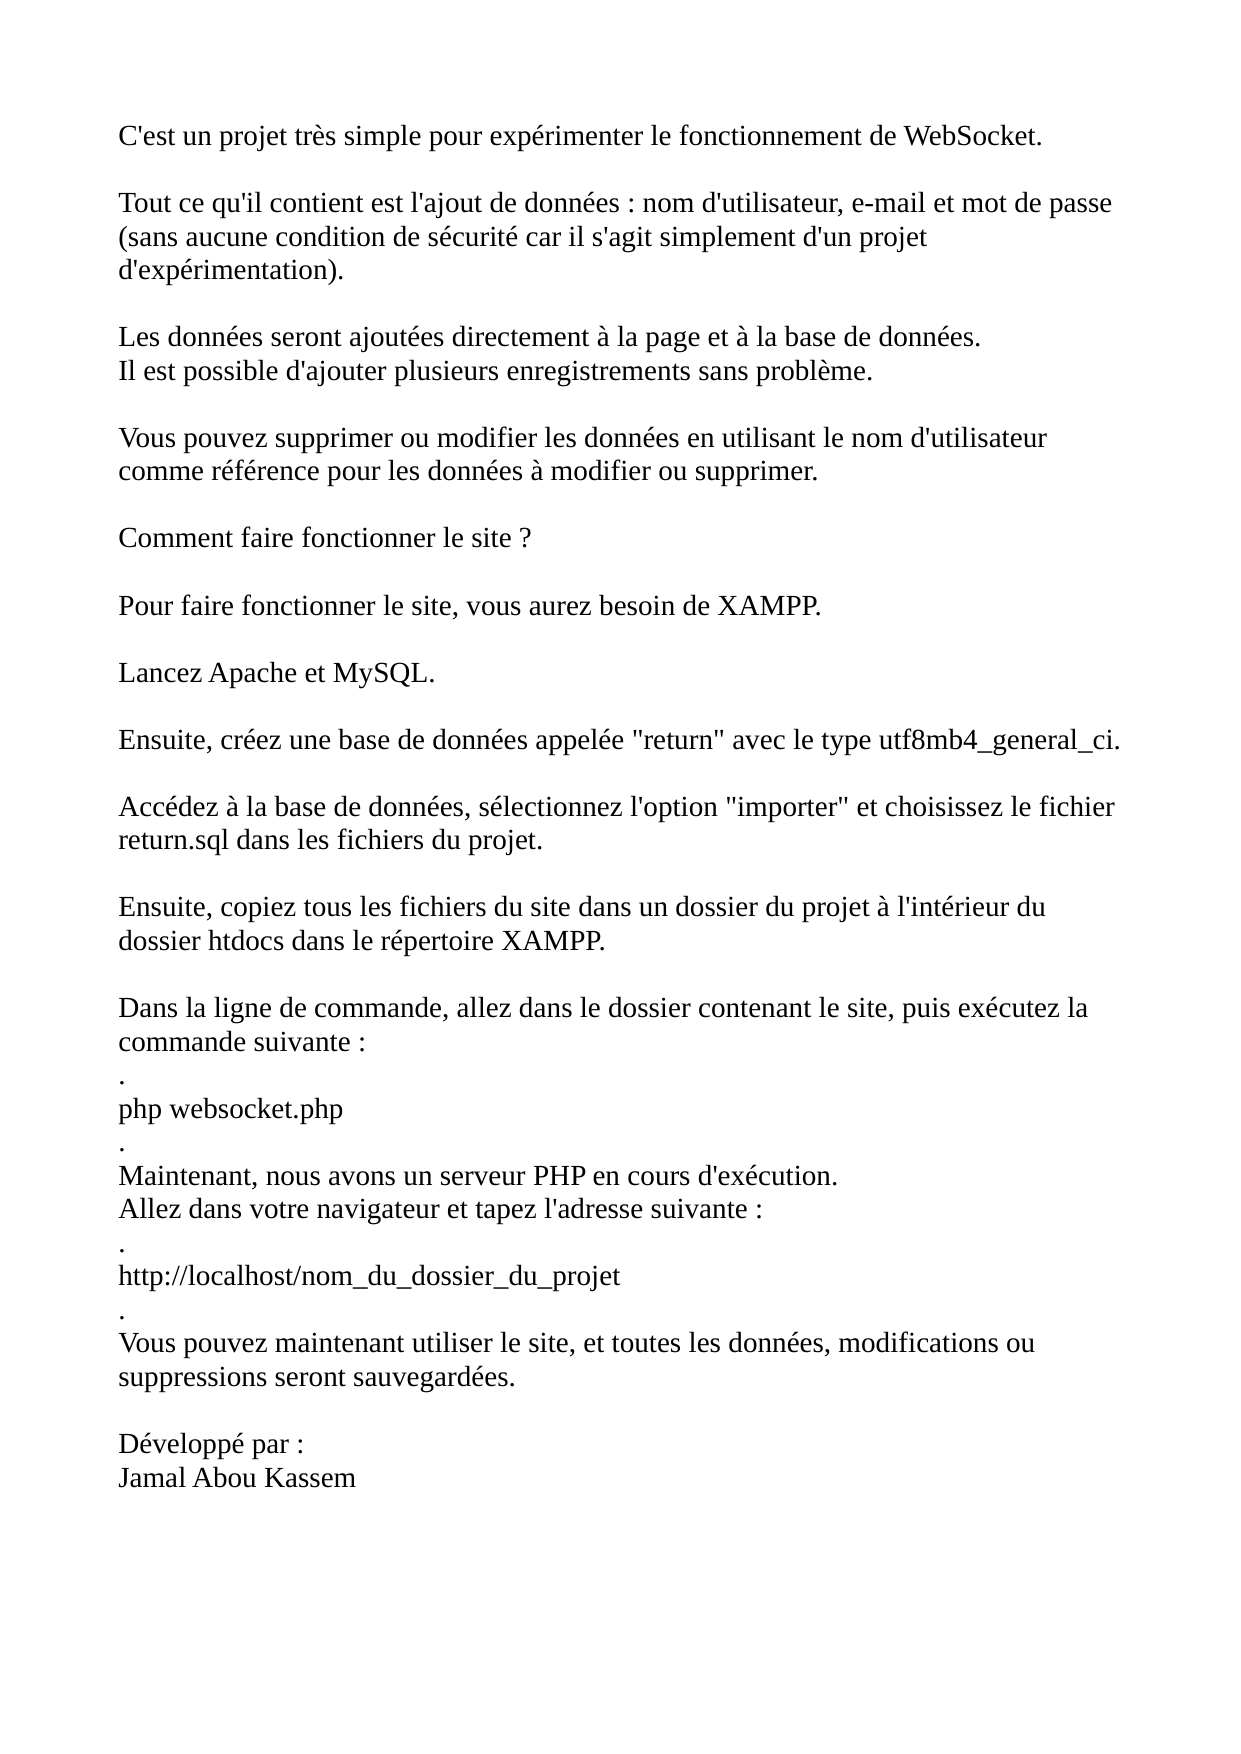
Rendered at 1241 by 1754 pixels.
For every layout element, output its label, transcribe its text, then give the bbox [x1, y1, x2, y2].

text Pour faire fonctionner le site, vous aurez besoin de XAMPP. [118, 588, 1122, 621]
text Ensuite, copiez tous les fichiers du site dans un dossier du projet à l'intérieur du dossier htdocs dans le répertoire XAMPP. [118, 889, 1122, 957]
text Allez dans votre navigateur et tapez l'adresse suivante : [118, 1191, 1122, 1225]
text . [118, 1057, 1122, 1091]
text Ensuite, créez une base de données appelée "return" avec le type utf8mb4_general_ci. [118, 722, 1122, 755]
text Comment faire fonctionner le site ? [118, 521, 1122, 554]
text Tout ce qu'il contient est l'ajout de données : nom d'utilisateur, e-mail et mot de passe (sans aucune condition de sécurité car il s'agit simplement d'un projet d'expérimentation). [118, 185, 1122, 286]
text php websocket.php [118, 1091, 1122, 1124]
text C'est un projet très simple pour expérimenter le fonctionnement de WebSocket. [118, 118, 1122, 152]
text . [118, 1124, 1122, 1158]
text Vous pouvez maintenant utiliser le site, et toutes les données, modifications ou suppressions seront sauvegardées. Développé par : [118, 1326, 1122, 1460]
text Lancez Apache et MySQL. [118, 655, 1122, 688]
text Jamal Abou Kassem [118, 1460, 1122, 1493]
text Vous pouvez supprimer ou modifier les données en utilisant le nom d'utilisateur comme référence pour les données à modifier ou supprimer. [118, 420, 1122, 487]
text . [118, 1225, 1122, 1258]
text Maintenant, nous avons un serveur PHP en cours d'exécution. [118, 1158, 1122, 1191]
text Dans la ligne de commande, allez dans le dossier contenant le site, puis exécutez la commande suivante : [118, 990, 1122, 1057]
text . [118, 1292, 1122, 1326]
text Il est possible d'ajouter plusieurs enregistrements sans problème. [118, 353, 1122, 386]
text Les données seront ajoutées directement à la page et à la base de données. [118, 319, 1122, 353]
text http://localhost/nom_du_dossier_du_projet [118, 1258, 1122, 1292]
text Accédez à la base de données, sélectionnez l'option "importer" et choisissez le fichier return.sql dans les fichiers du projet. [118, 789, 1122, 856]
